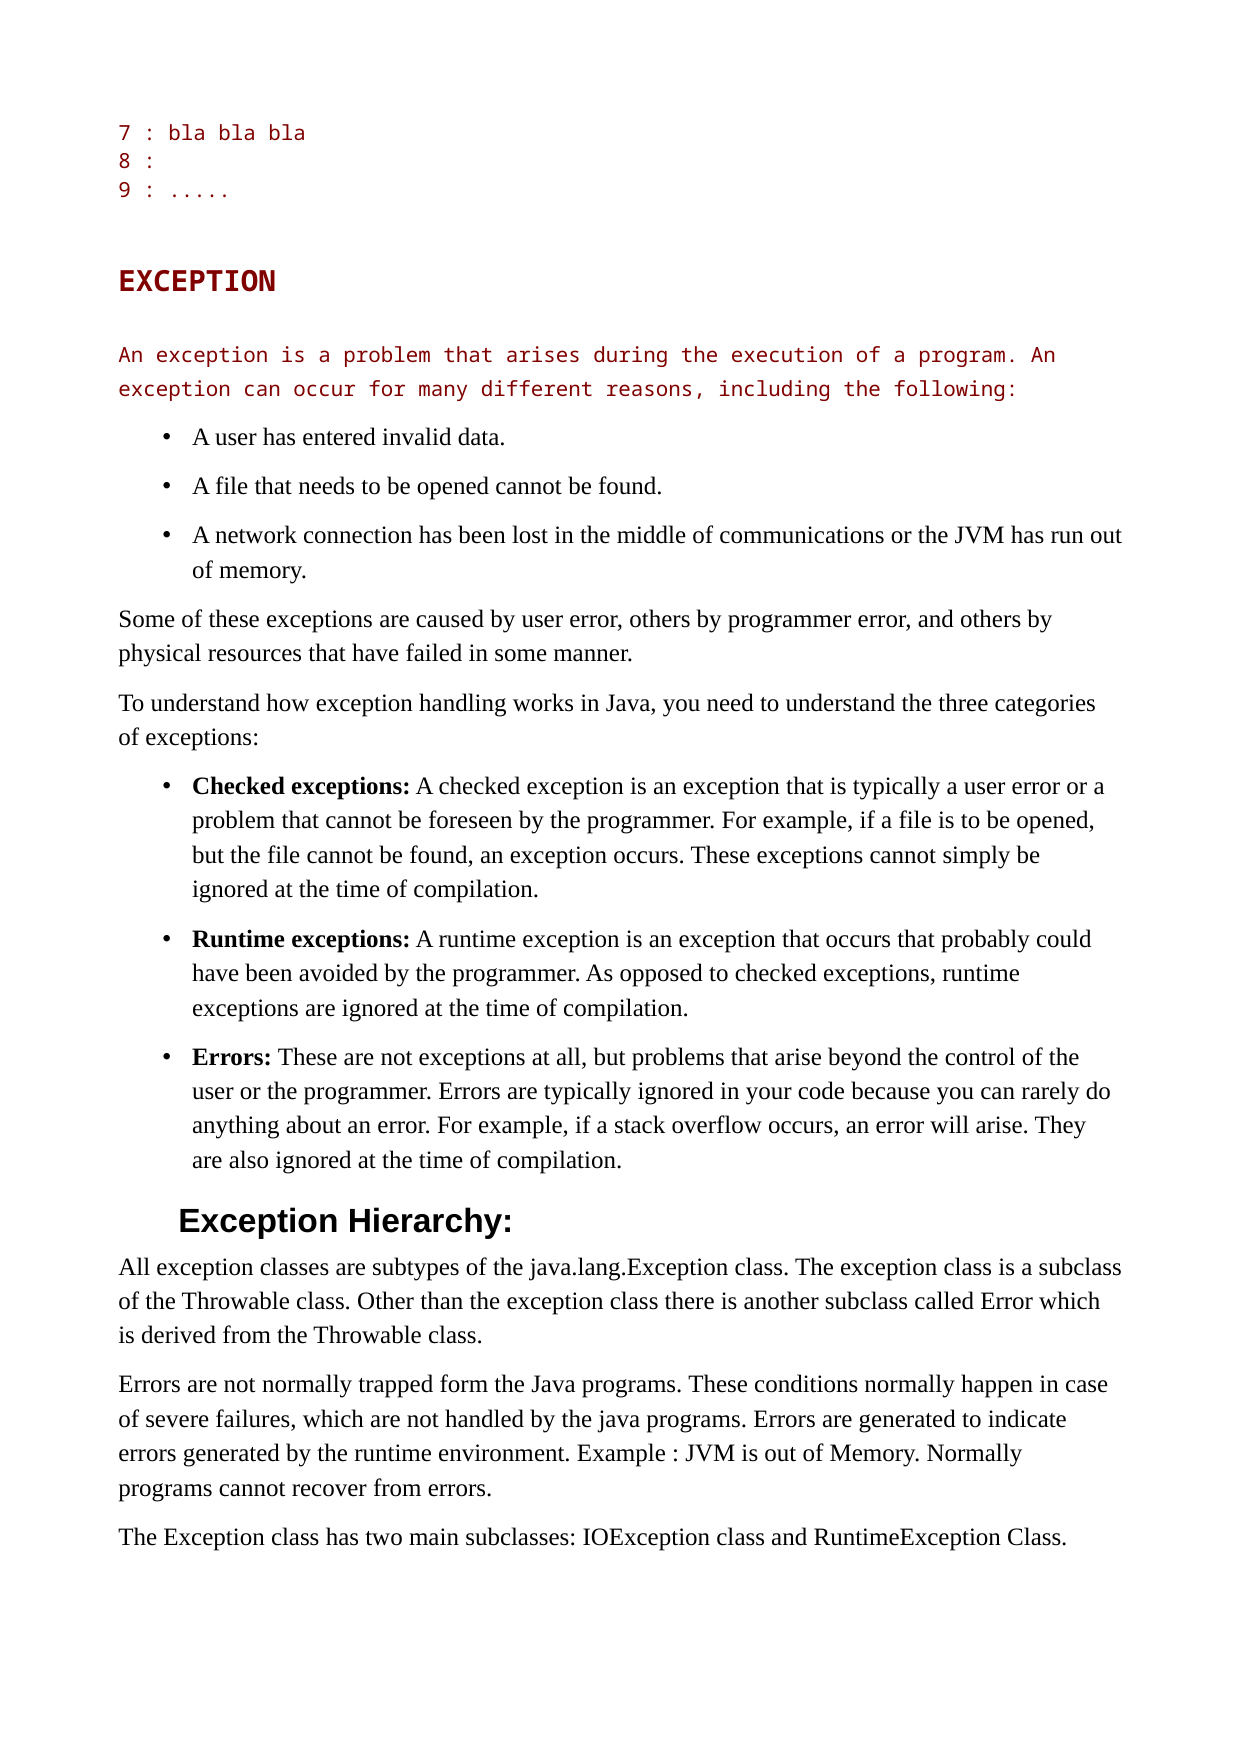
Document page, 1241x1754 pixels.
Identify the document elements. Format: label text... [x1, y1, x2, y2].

subtitle Exception Hierarchy: [118, 1200, 1122, 1239]
text 8 : [118, 147, 1122, 175]
text 9 : ..... [118, 175, 1122, 203]
text 7 : bla bla bla [118, 118, 1122, 147]
list A file that needs to be opened cannot be found. [162, 471, 1122, 500]
text EXCEPTION [118, 260, 1122, 300]
text Errors are not normally trapped form the Java programs. These conditions normally happen in case of severe failures, which are not handled by the java programs. Errors are generated to indicate errors generated by the runtime environment. Example : JVM is out of Memory. Normally programs cannot recover from errors. [118, 1369, 1122, 1502]
list A user has entered invalid data. [162, 422, 1122, 451]
text To understand how exception handling works in Java, you need to understand the three categories of exceptions: [118, 688, 1122, 751]
text An exception is a problem that arises during the execution of a program. An exception can occur for many different reasons, including the following: [118, 340, 1122, 402]
text All exception classes are subtypes of the java.lang.Exception class. The exception class is a subclass of the Throwable class. Other than the exception class there is another subclass called Error which is derived from the Throwable class. [118, 1252, 1122, 1349]
list Runtime exceptions: A runtime exception is an exception that occurs that probably could have been avoided by the programmer. As opposed to checked exceptions, runtime exceptions are ignored at the time of compilation. [162, 924, 1122, 1021]
list Checked exceptions: A checked exception is an exception that is typically a user error or a problem that cannot be foreseen by the programmer. For example, if a file is to be opened, but the file cannot be found, an exception occurs. These exceptions cannot simply be ignored at the time of compilation. [162, 771, 1122, 903]
text Some of these exceptions are caused by user error, others by programmer error, and others by physical resources that have failed in some manner. [118, 604, 1122, 667]
list Errors: These are not exceptions at all, but problems that arise beyond the control of the user or the programmer. Errors are typically ignored in your code because you can rarely do anything about an error. For example, if a stack overflow occurs, an error will arise. They are also ignored at the time of compilation. [162, 1042, 1122, 1174]
text The Exception class has two main subclasses: IOException class and RuntimeException Class. [118, 1522, 1122, 1551]
list A network connection has been lost in the middle of communications or the JVM has run out of memory. [162, 521, 1122, 584]
